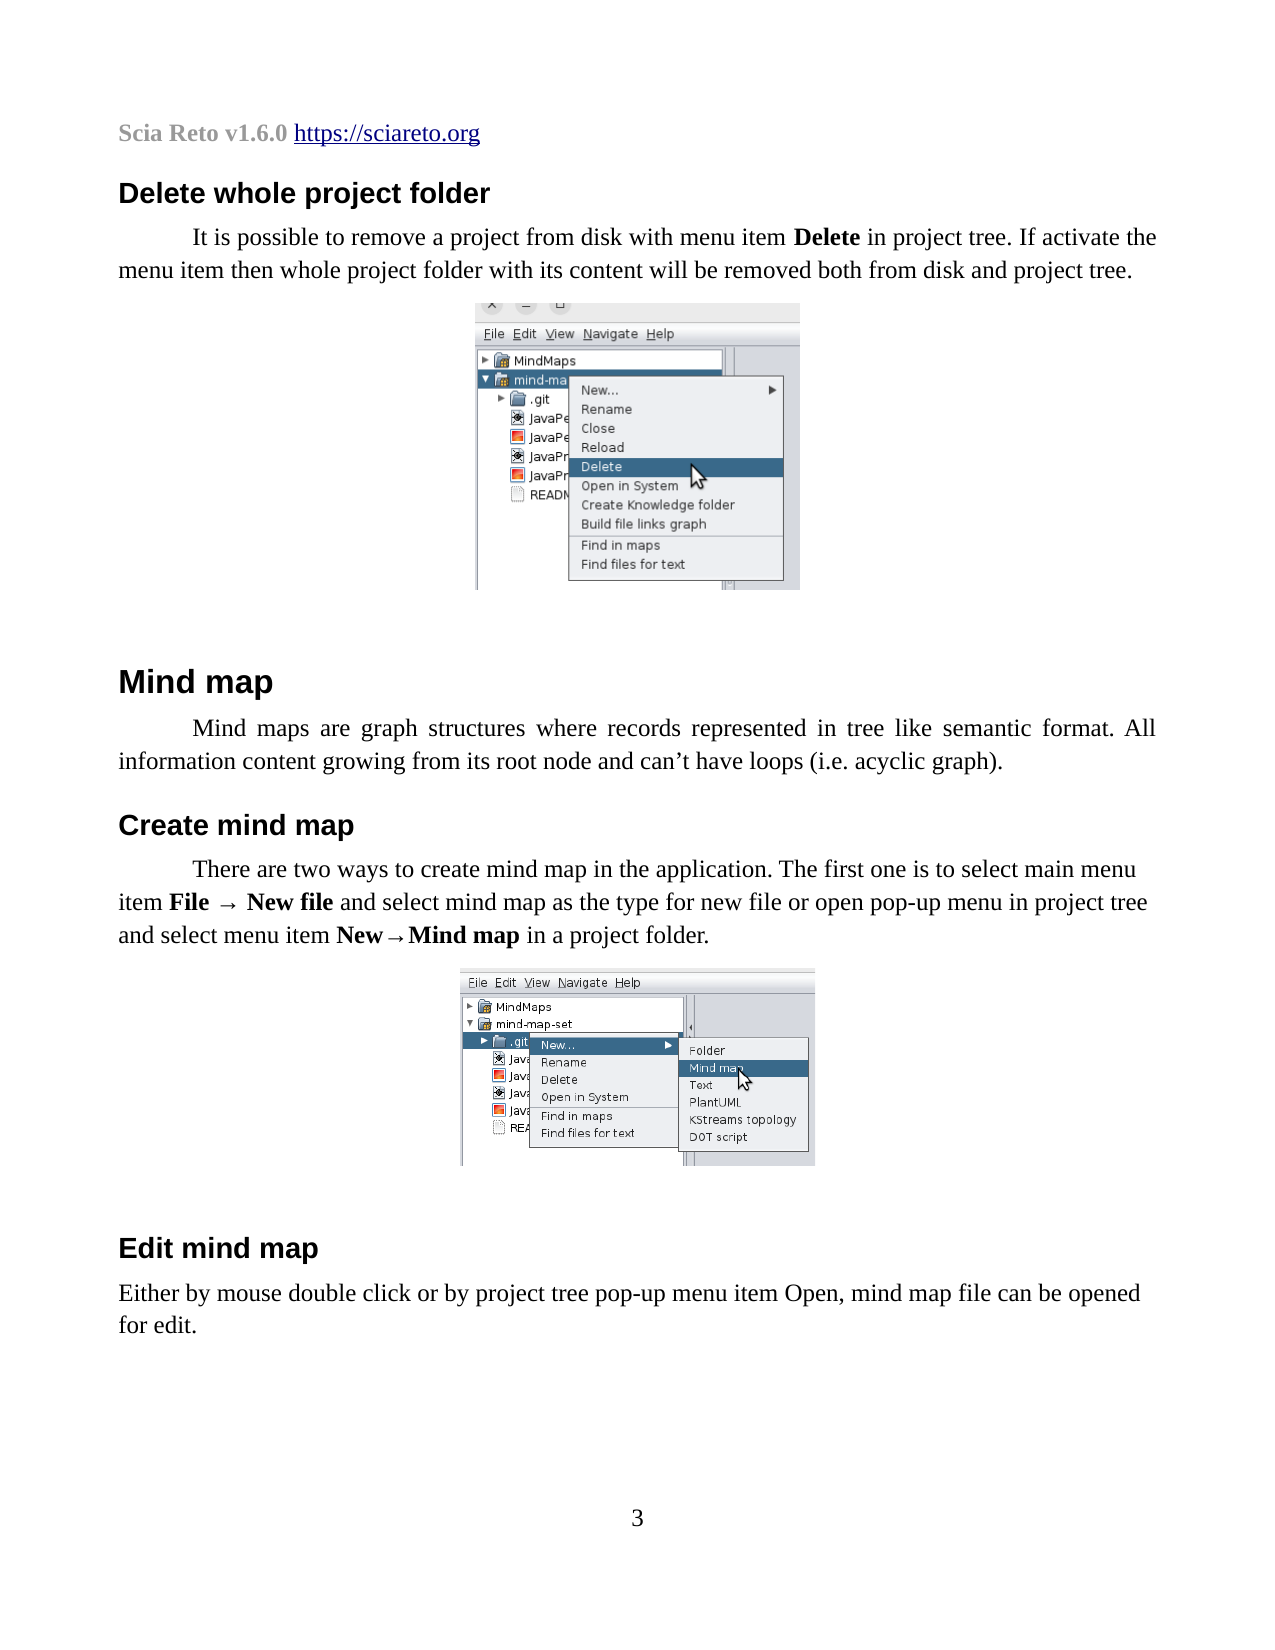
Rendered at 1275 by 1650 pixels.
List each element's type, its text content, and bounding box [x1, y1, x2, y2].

text Mind maps are graph structures where records represented in tree like semantic format. All information content growing from its root node and can’t have loops (i.e. acyclic graph). [118, 713, 1157, 775]
text There are two ways to create mind map in the application. The first one is to select main menu item File → New file and select mind map as the type for new file or open pop-up menu in project tree and select menu item New→Mind map in a project folder. [118, 854, 1157, 949]
subtitle Edit mind map [118, 1232, 1157, 1265]
subtitle Delete whole project folder [118, 176, 1157, 210]
text It is possible to remove a project from disk with menu item Delete in project tree. If activate the menu item then whole project folder with its content will be removed both from disk and project tree. [118, 222, 1157, 284]
picture [460, 968, 816, 1166]
subtitle Mind map [118, 662, 1157, 701]
text Either by mouse double click or by project tree pop-up menu item Open, mind map file can be opened for edit. [118, 1278, 1157, 1339]
picture [475, 303, 800, 590]
subtitle Create mind map [118, 808, 1157, 842]
